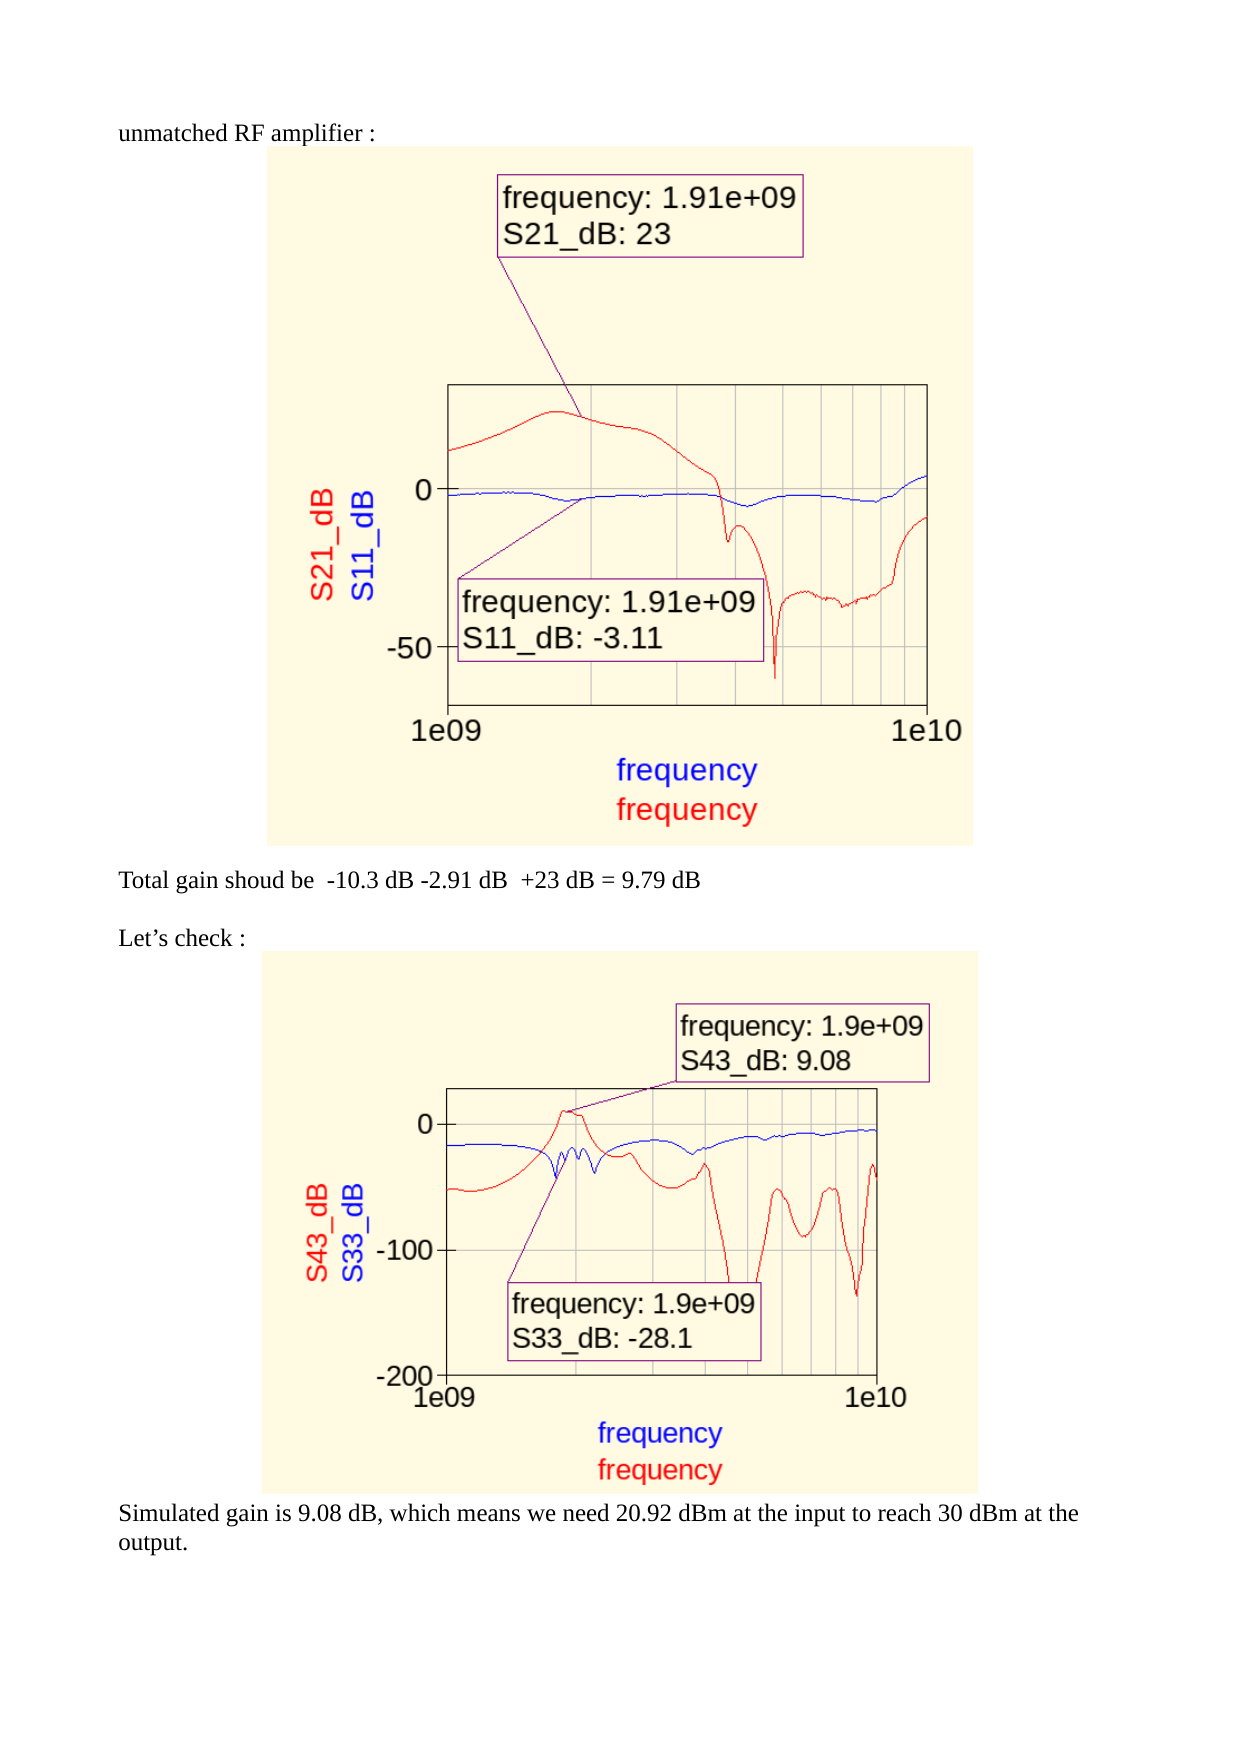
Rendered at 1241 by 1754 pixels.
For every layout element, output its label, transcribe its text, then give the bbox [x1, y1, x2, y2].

picture [267, 146, 974, 846]
picture [261, 951, 979, 1494]
text Total gain shoud be -10.3 dB -2.91 dB +23 dB = 9.79 dB [118, 866, 1122, 894]
text unmatched RF amplifier : [118, 118, 1122, 147]
text Let’s check : [118, 923, 1122, 952]
text Simulated gain is 9.08 dB, which means we need 20.92 dBm at the input to reach 30 dBm at the output. [118, 1498, 1122, 1556]
